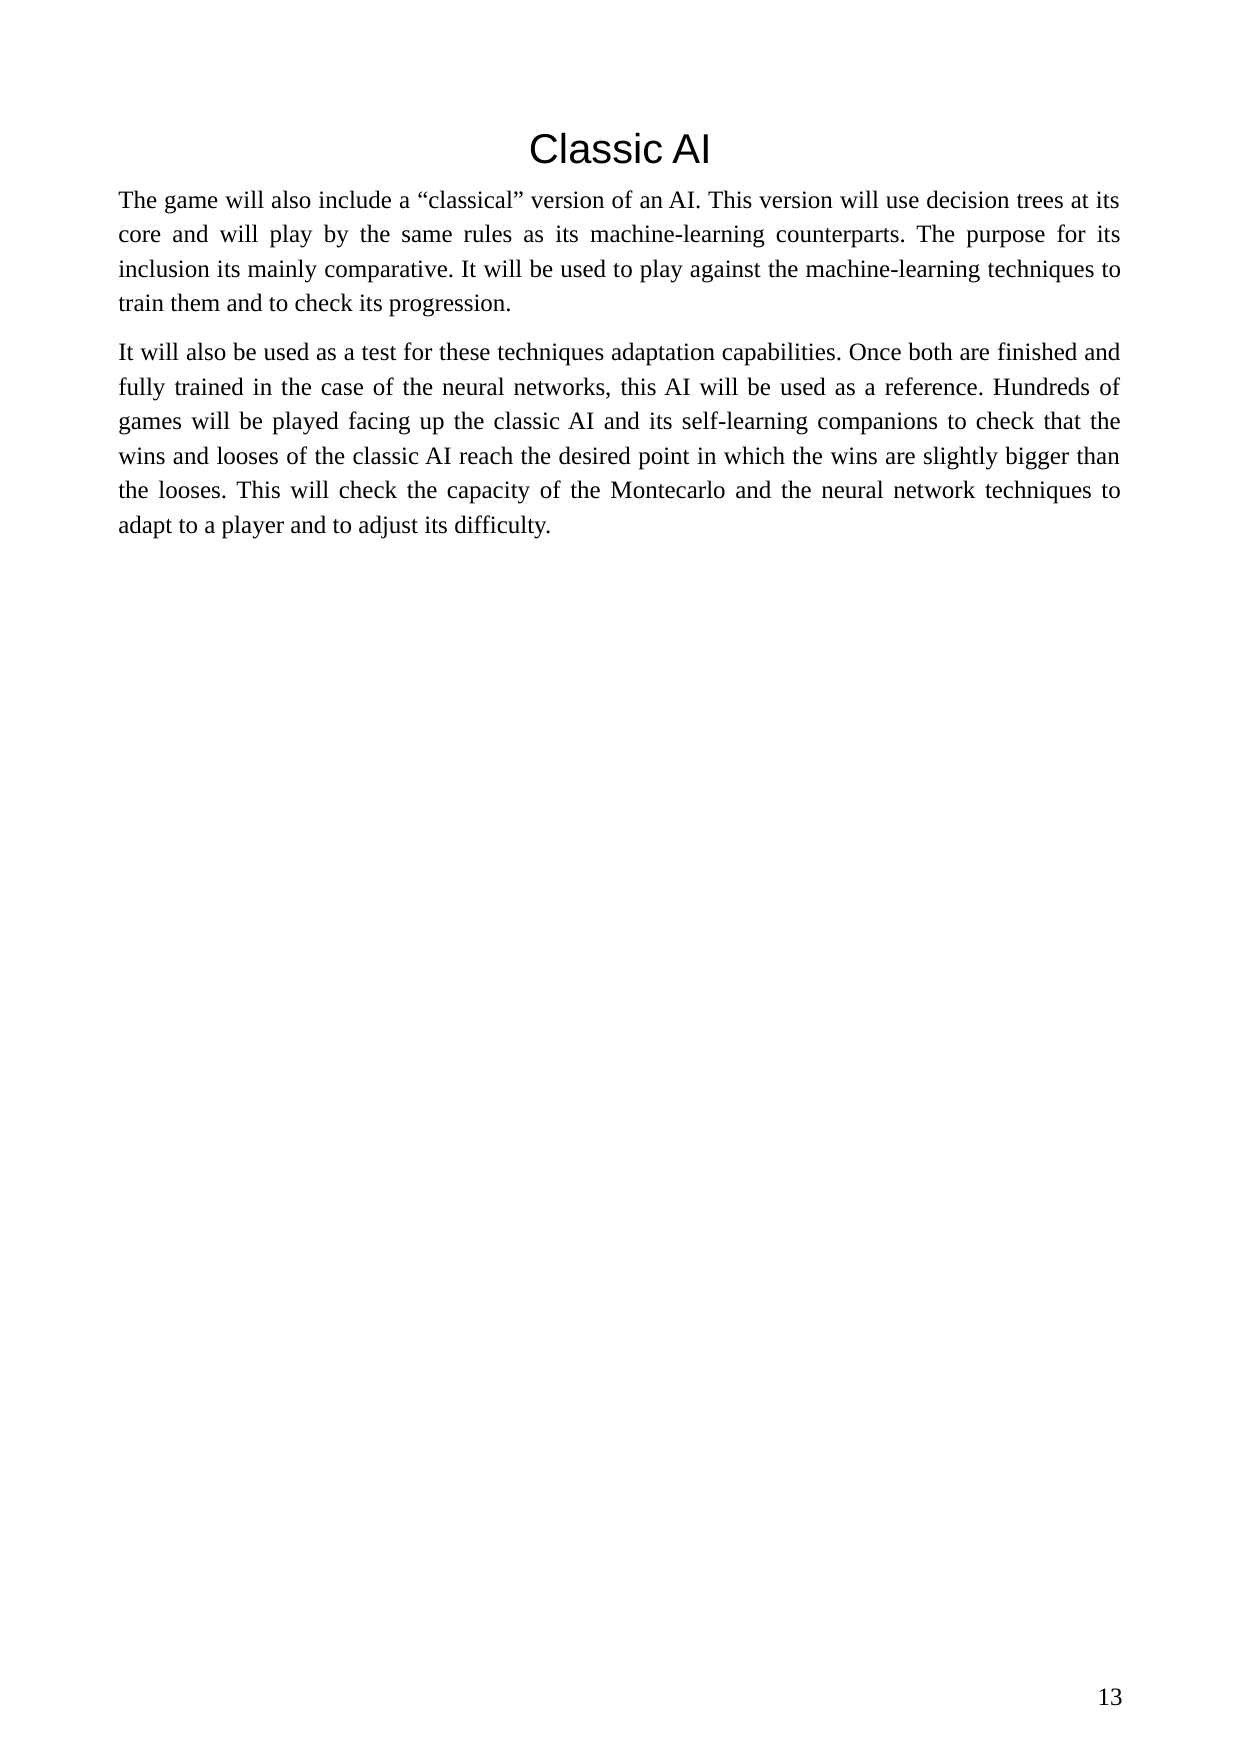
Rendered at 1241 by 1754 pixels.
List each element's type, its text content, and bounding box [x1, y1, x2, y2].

subtitle Classic AI [118, 124, 1122, 172]
text It will also be used as a test for these techniques adaptation capabilities. Once both are finished and fully trained in the case of the neural networks, this AI will be used as a reference. Hundreds of games will be played facing up the classic AI and its self-learning companions to check that the wins and looses of the classic AI reach the desired point in which the wins are slightly bigger than the looses. This will check the capacity of the Montecarlo and the neural network techniques to adapt to a player and to adjust its difficulty. [118, 337, 1122, 538]
text The game will also include a “classical” version of an AI. This version will use decision trees at its core and will play by the same rules as its machine-learning counterparts. The purpose for its inclusion its mainly comparative. It will be used to play against the machine-learning techniques to train them and to check its progression. [118, 185, 1122, 317]
